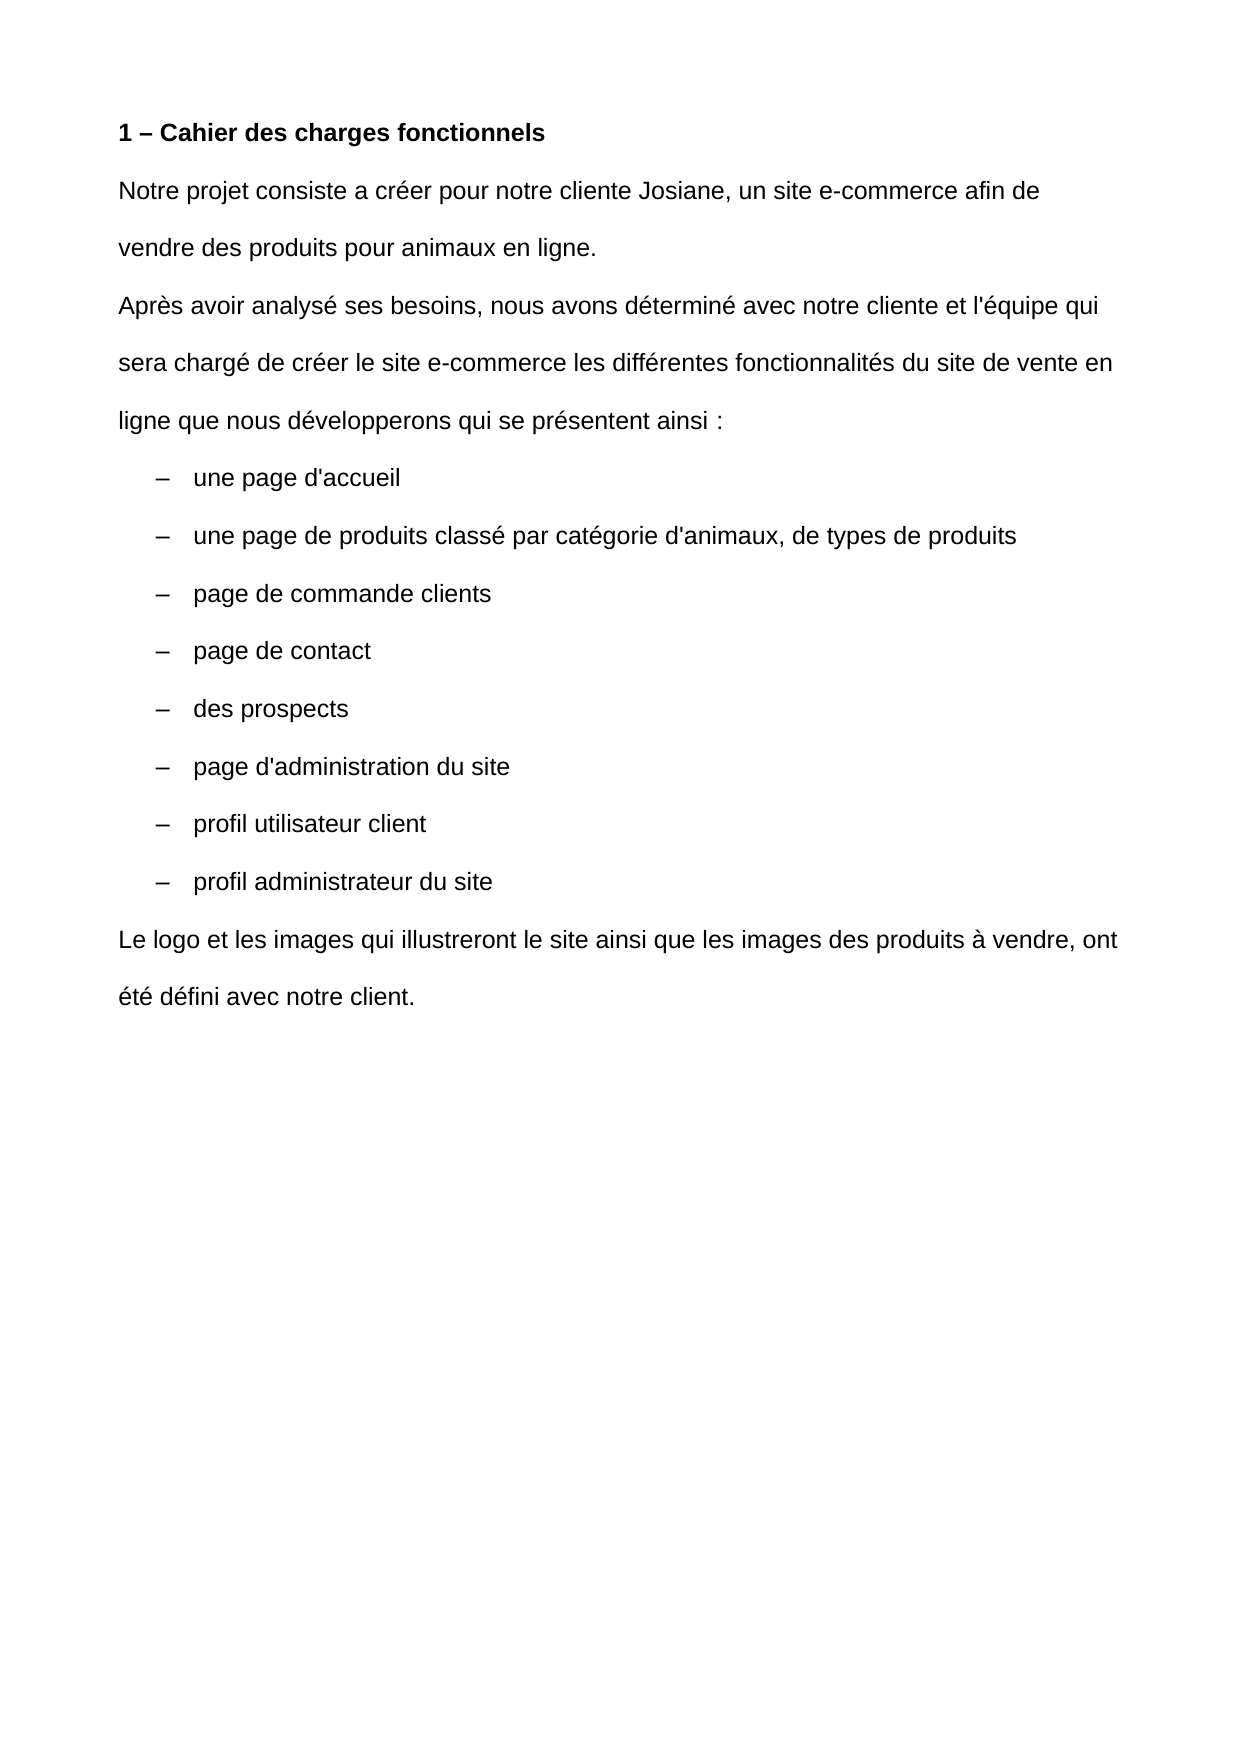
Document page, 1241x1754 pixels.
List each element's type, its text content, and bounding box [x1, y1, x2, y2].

text Après avoir analysé ses besoins, nous avons déterminé avec notre cliente et l'équipe qui sera chargé de créer le site e-commerce les différentes fonctionnalités du site de vente en ligne que nous développerons qui se présentent ainsi : [118, 291, 1122, 434]
text Le logo et les images qui illustreront le site ainsi que les images des produits à vendre, ont été défini avec notre client. [118, 925, 1122, 1011]
list une page d'accueil [156, 463, 1122, 492]
list page de contact [156, 636, 1122, 665]
list page d'administration du site [156, 752, 1122, 781]
text 1 – Cahier des charges fonctionnels [118, 118, 1122, 147]
list profil administrateur du site [156, 867, 1122, 896]
list une page de produits classé par catégorie d'animaux, de types de produits [156, 521, 1122, 550]
list des prospects [156, 694, 1122, 723]
list profil utilisateur client [156, 809, 1122, 838]
text Notre projet consiste a créer pour notre cliente Josiane, un site e-commerce afin de vendre des produits pour animaux en ligne. [118, 176, 1122, 262]
list page de commande clients [156, 578, 1122, 607]
